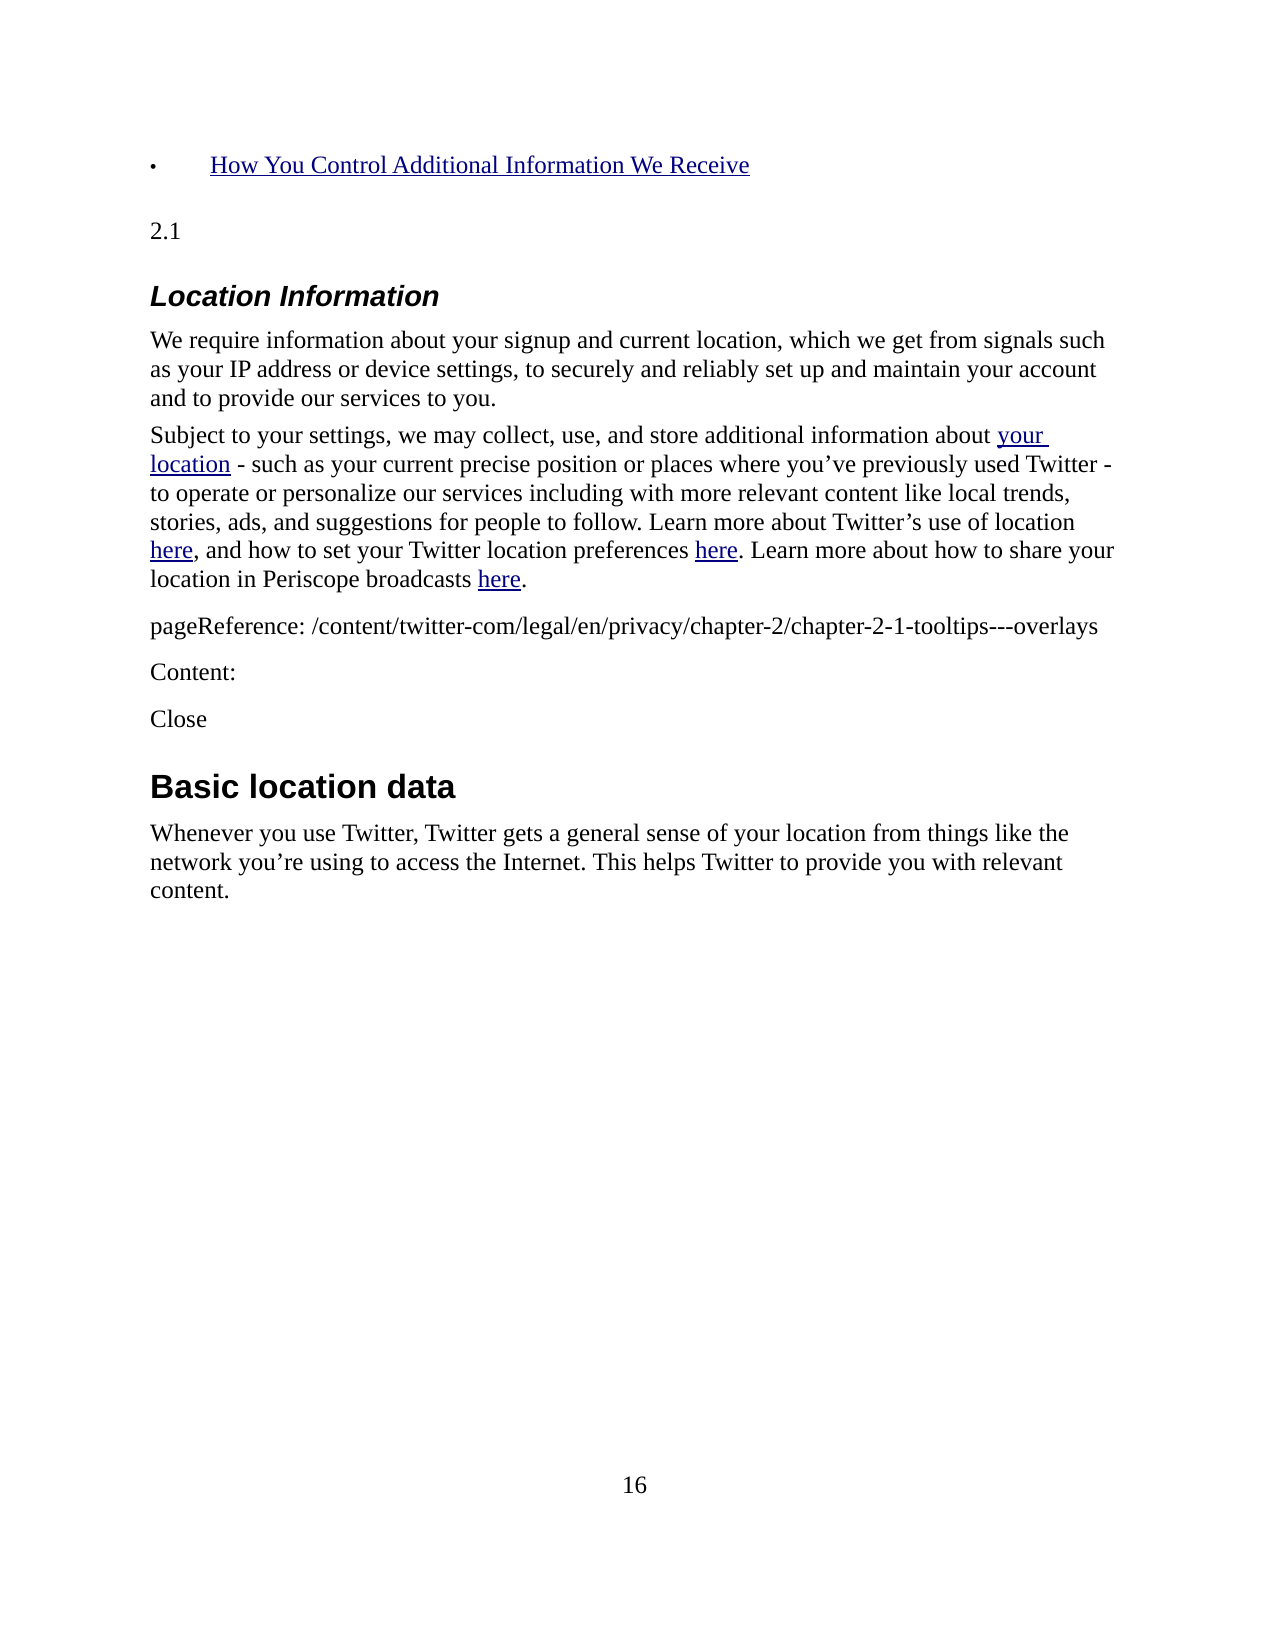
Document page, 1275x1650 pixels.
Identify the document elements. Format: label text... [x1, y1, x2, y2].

subtitle Basic location data [150, 767, 1125, 806]
list How You Control Additional Information We Receive [150, 150, 1125, 179]
text We require information about your signup and current location, which we get from signals such as your IP address or device settings, to securely and reliably set up and maintain your account and to provide our services to you. [150, 325, 1125, 411]
subtitle Location Information [150, 279, 1125, 313]
text Content: [150, 657, 1125, 686]
text Subject to your settings, we may collect, use, and store additional information about your location - such as your current precise position or places where you’ve previously used Twitter - to operate or personalize our services including with more relevant content like local trends, stories, ads, and suggestions for people to follow. Learn more about Twitter’s use of location here, and how to set your Twitter location preferences here. Learn more about how to share your location in Periscope broadcasts here. [150, 420, 1125, 593]
text pageReference: /content/twitter-com/legal/en/privacy/chapter-2/chapter-2-1-tooltips---overlays [150, 611, 1125, 639]
text Close [150, 704, 1125, 733]
text Whenever you use Twitter, Twitter gets a general sense of your location from things like the network you’re using to access the Internet. This helps Twitter to provide you with relevant content. [150, 818, 1125, 933]
text 2.1 [150, 216, 1125, 245]
